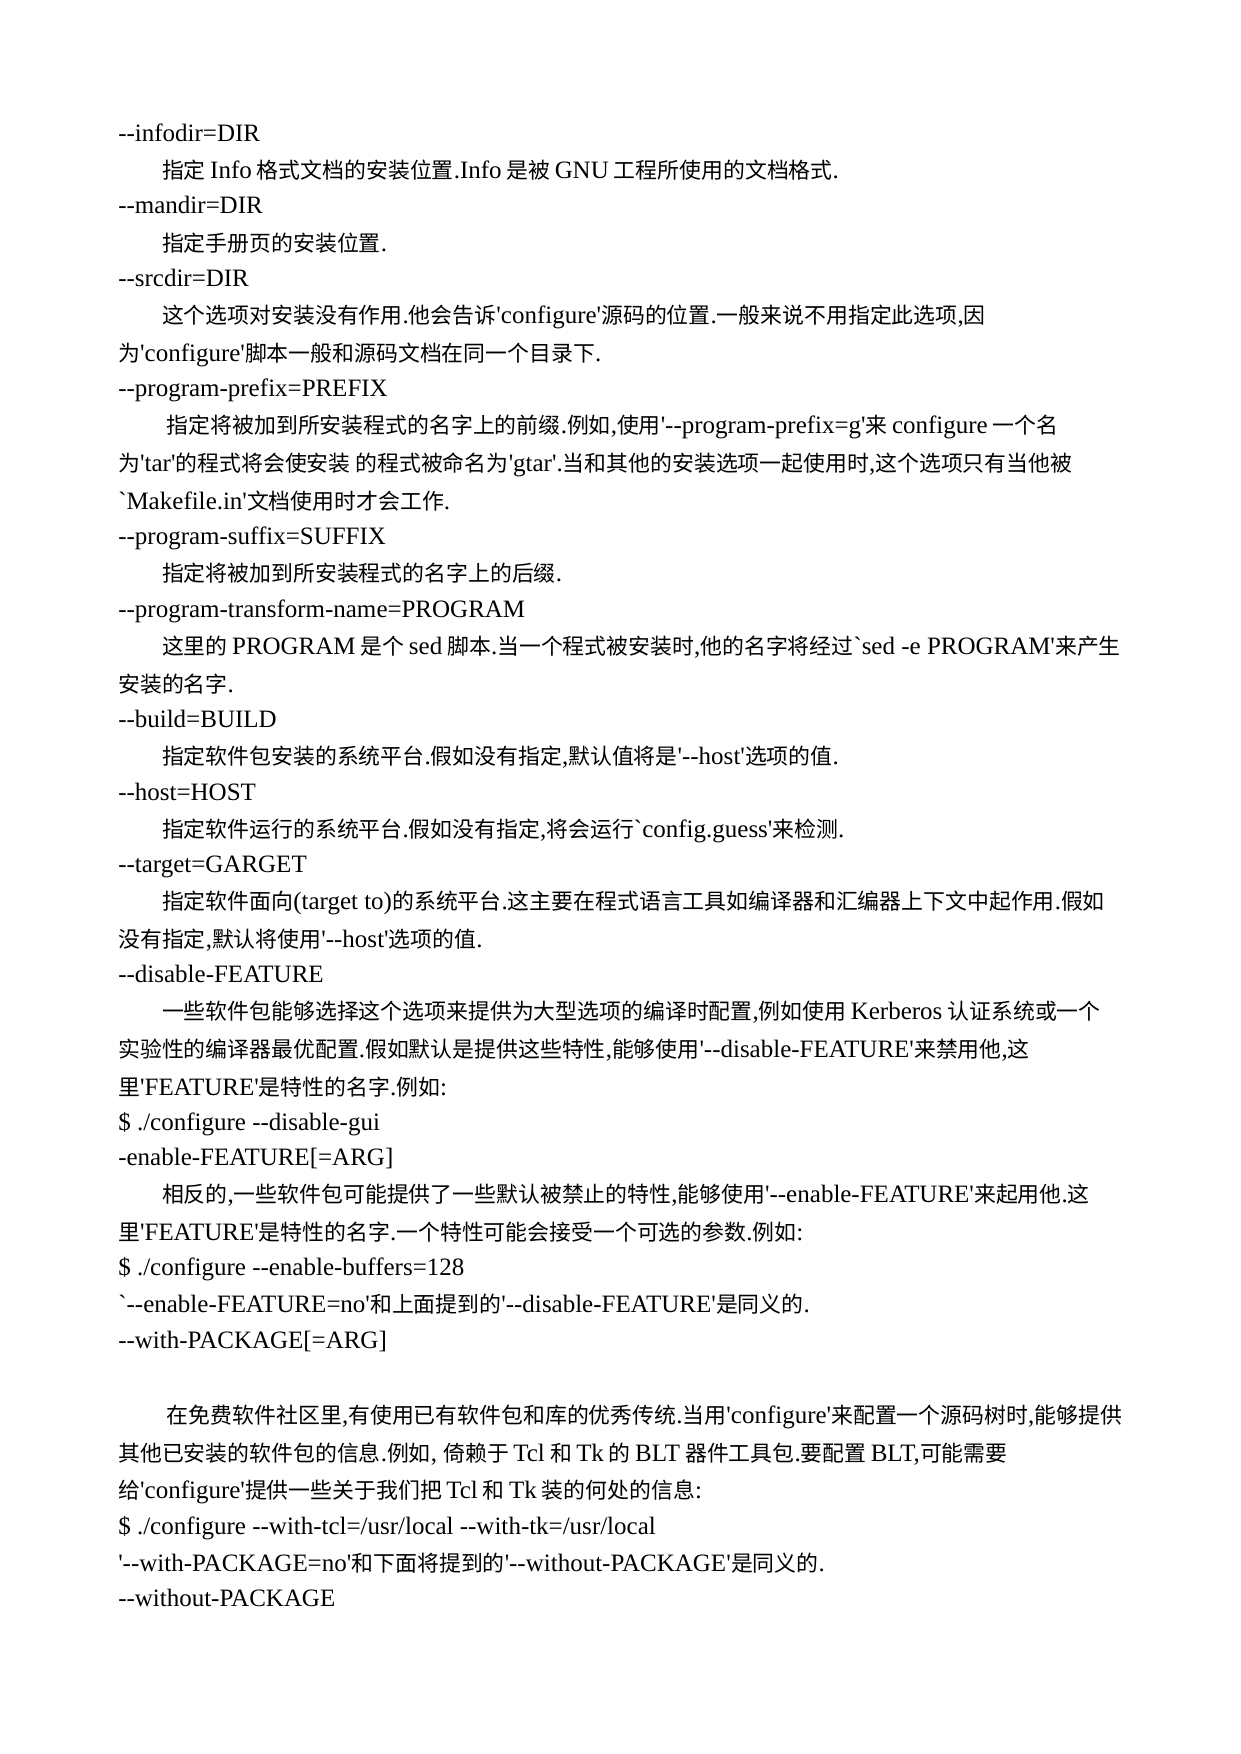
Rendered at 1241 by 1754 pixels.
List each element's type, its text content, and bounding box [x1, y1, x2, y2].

text 'configure'脚本有大量的命令行选项.对不同的软件包来说,这些选项可能会有变化,但是许多基本的选项是不会改变的.带上'-- help'选项执行'configure'脚本能够看到可用的任何选项.尽管许多选项是很少用到的,但是当您为了特别的需求而configure一个包 时,知道他们的存在是很有益处的.下面对每一个选项进行简略的介绍: --cache-file=FILE 'configure' 会在您的系统上测试存在的特性(或bug!).为了加速随后进行的配置,测试的结果会存储在一个cache file里.当configure一个每个子树里都有'configure'脚本的复杂的源码树时,一个很好的cache file的存在会有很大帮助. --help 输出帮助信息.即使是有经验的用户也偶尔需要使用使用'--help'选项,因为一个复杂的项目会包含附加的选项.例如,GCC包里的'configure'脚本就包含了允许您控制是否生成和在GCC中使用GNU汇编器的选项. --no-create 'configure'中的一个主要函数会制作输出文档.此选项阻止'configure'生成这个文档.您能够认为这是一种演习(dry run),尽管缓存(cache)仍然被改写了. --quiet --silent 当'configure'进行他的测试时,会输出简要的信息来告诉用户正在作什么.这样作是因为'configure'可能会比较慢,没有这种输出的话 用户将会被扔在一旁疑惑正在发生什么.使用这两个选项中的任何一个都会把您扔到一旁.(译注:这两句话比较有意思,原文是这样的:If there was no such output, the user would be left wondering what is happening. By using this option, you too can be left wondering!) --version 打印用来产生'configure'脚本的Autoconf的版本号. --prefix=PEWFIX '--prefix'是最常用的选项.制作出的'Makefile'会查看随此选项传递的参数,当一个包在安装时能够完全的重新安置他的结构单独部分. 举一个例子,当安装一个包,例如说Emacs,下面的命令将会使Emacs Lisp file被安装到"/opt/gnu/share": $ ./configure --prefix=/opt/gnu --exec-prefix=EPREFIX 和'--prefix'选项类似,但是他是用来配置结构倚赖的文档的安装位置.编译好的'emacs'二进制文档就是这样一个问件.假如没有配置这个选项的话,默认使用的选项值将被设为和'--prefix'选项值相同. --bindir=DIR 指定二进制文档的安装位置.这里的二进制文档定义为能够被用户直接执行的程式. --sbindir=DIR 指定终极二进制文档的安装位置.这是一些通常只能由终极用户执行的程式. --libexecdir=DIR 指定可执行支持文档的安装位置.和二进制文档相反,这些文档从来不直接由用户执行,但是能够被上面提到的二进制文档所执行. --datadir=DIR 指定通用数据文档的安装位置. --sysconfdir=DIR 指定在单个机器上使用的只读数据的安装位置. --sharedstatedir=DIR 指定能够在多个机器上共享的可写数据的安装位置. --localstatedir=DIR 指定只能单机使用的可写数据的安装位置. --libdir=DIR 指定库文档的安装位置. --includedir=DIR 指定C头文档的安装位置.其他语言如C++的头文档也能够使用此选项. --oldincludedir=DIR 指定为除GCC外编译器安装的C头文档的安装位置. --infodir=DIR 指定Info格式文档的安装位置.Info是被GNU工程所使用的文档格式. --mandir=DIR 指定手册页的安装位置. --srcdir=DIR 这个选项对安装没有作用.他会告诉'configure'源码的位置.一般来说不用指定此选项,因为'configure'脚本一般和源码文档在同一个目录下. --program-prefix=PREFIX 指定将被加到所安装程式的名字上的前缀.例如,使用'--program-prefix=g'来configure一个名为'tar'的程式将会使安装 的程式被命名为'gtar'.当和其他的安装选项一起使用时,这个选项只有当他被`Makefile.in'文档使用时才会工作. --program-suffix=SUFFIX 指定将被加到所安装程式的名字上的后缀. --program-transform-name=PROGRAM 这里的PROGRAM是个sed脚本.当一个程式被安装时,他的名字将经过`sed -e PROGRAM'来产生安装的名字. --build=BUILD 指定软件包安装的系统平台.假如没有指定,默认值将是'--host'选项的值. --host=HOST 指定软件运行的系统平台.假如没有指定,将会运行`config.guess'来检测. --target=GARGET 指定软件面向(target to)的系统平台.这主要在程式语言工具如编译器和汇编器上下文中起作用.假如没有指定,默认将使用'--host'选项的值. --disable-FEATURE 一些软件包能够选择这个选项来提供为大型选项的编译时配置,例如使用Kerberos认证系统或一个实验性的编译器最优配置.假如默认是提供这些特性,能够使用'--disable-FEATURE'来禁用他,这里'FEATURE'是特性的名字.例如: $ ./configure --disable-gui -enable-FEATURE[=ARG] 相反的,一些软件包可能提供了一些默认被禁止的特性,能够使用'--enable-FEATURE'来起用他.这里'FEATURE'是特性的名字.一个特性可能会接受一个可选的参数.例如: $ ./configure --enable-buffers=128 `--enable-FEATURE=no'和上面提到的'--disable-FEATURE'是同义的. --with-PACKAGE[=ARG] 在免费软件社区里,有使用已有软件包和库的优秀传统.当用'configure'来配置一个源码树时,能够提供其他已安装的软件包的信息.例如, 倚赖于Tcl和Tk的BLT器件工具包.要配置BLT,可能需要给'configure'提供一些关于我们把Tcl和Tk装的何处的信息: $ ./configure --with-tcl=/usr/local --with-tk=/usr/local '--with-PACKAGE=no'和下面将提到的'--without-PACKAGE'是同义的. --without-PACKAGE 有时候您可能不想让您的软件包和系统已有的软件包交互.例如,您可能不想让您的新编译器使用GNU ld.通过使用这个选项能够做到这一点: $ ./configure --without-gnu-ld --x-includes=DIR 这个选项是'--with-PACKAGE'选项的一个特例.在Autoconf最初被研发出来时,流行使用'configure'来作为 Imake的一个变通方法来制作运行于X的软件.'--x-includes'选项提供了向'configure'脚本指明包含X11头文档的目录的方 法. --x-libraries=DIR 类似的,'--x-libraries'选项提供了向'configure'脚本指明包含X11库的目录的方法. 在源码树中运行'configure'是不必要的同时也是不好的.一个由'configure'产生的良好的'Makefile'能够构筑源码属于另一 棵树的软件包.在一个单独于源码的树中构筑派生的文档的好处是很明显的:派生的文档,如目标文档,会凌乱的散布于源码树.这也使在另一个不同的系统或用不 同的配置选项构筑同样的目标文档很困难.建议使用三棵树:一棵源码树(source tree),一棵构筑树(build tree),一棵安装树(install tree).这里有一个很接近的例子,是使用这种方法来构筑GNU malloc包: $ gtar zxf mmalloc-1.0.tar.gz $ mkdir build && cd build $ ../mmalloc-1.0/configure creating cache ./config.cache checking for gcc... gcc checking whether the C compiler (gcc ) works... yes checking whether the C compiler (gcc ) is a cross-compiler... no checking whether we are using GNU C... yes checking whether gcc accepts -g... yes checking for a BSD compatible install... /usr/bin/install -c checking host system type... i586-pc-linux-gnu checking build system type... i586-pc-linux-gnu checking for ar... ar checking for ranlib... ranlib checking how to run the C preprocessor... gcc -E checking for unistd.h... yes checking for getpagesize... yes checking for working mmap... yes checking for limits.h... yes checking for stddef.h... yes updating cache ../config.cache creating ./config.status 这样这棵构筑树就被配置了,下面能够继续构筑和安装这个包到默认的位置'/usr/local': $ make all && make install [118, 118, 1122, 1612]
